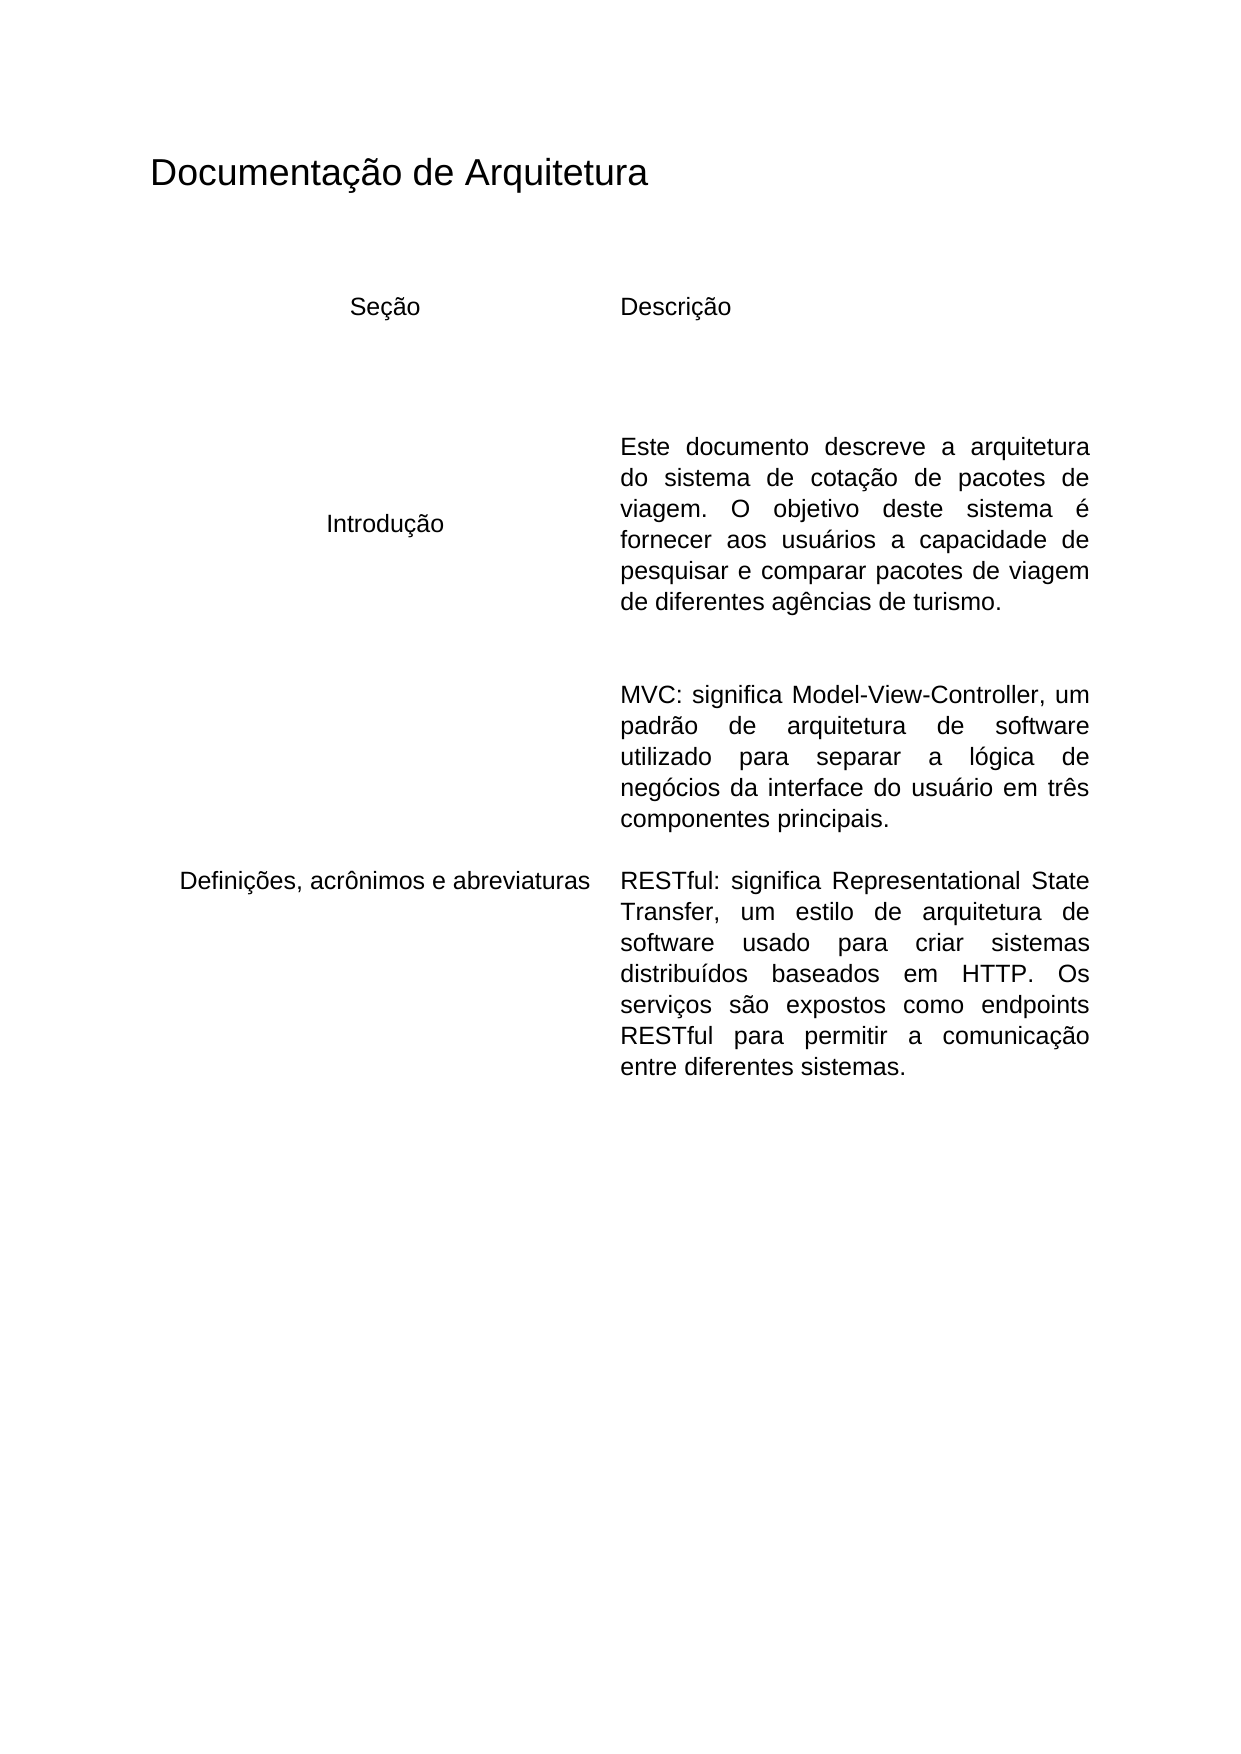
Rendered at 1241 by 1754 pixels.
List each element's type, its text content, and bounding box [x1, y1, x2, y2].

table_cell Definições, acrônimos e abreviaturas [150, 649, 620, 1114]
text Documentação de Arquitetura [150, 150, 1090, 193]
table_header Descrição [620, 214, 1090, 400]
table_cell MVC: significa Model-View-Controller, um padrão de arquitetura de software utilizado para separar a lógica de negócios da interface do usuário em três componentes principais. RESTful: significa Representational State Transfer, um estilo de arquitetura de software usado para criar sistemas distribuídos baseados em HTTP. Os serviços são expostos como endpoints RESTful para permitir a comunicação entre diferentes sistemas. [620, 649, 1090, 1114]
table_cell Este documento descreve a arquitetura do sistema de cotação de pacotes de viagem. O objetivo deste sistema é fornecer aos usuários a capacidade de pesquisar e comparar pacotes de viagem de diferentes agências de turismo. [620, 400, 1090, 649]
table_cell Introdução [150, 400, 620, 649]
table_header Seção [150, 214, 620, 400]
